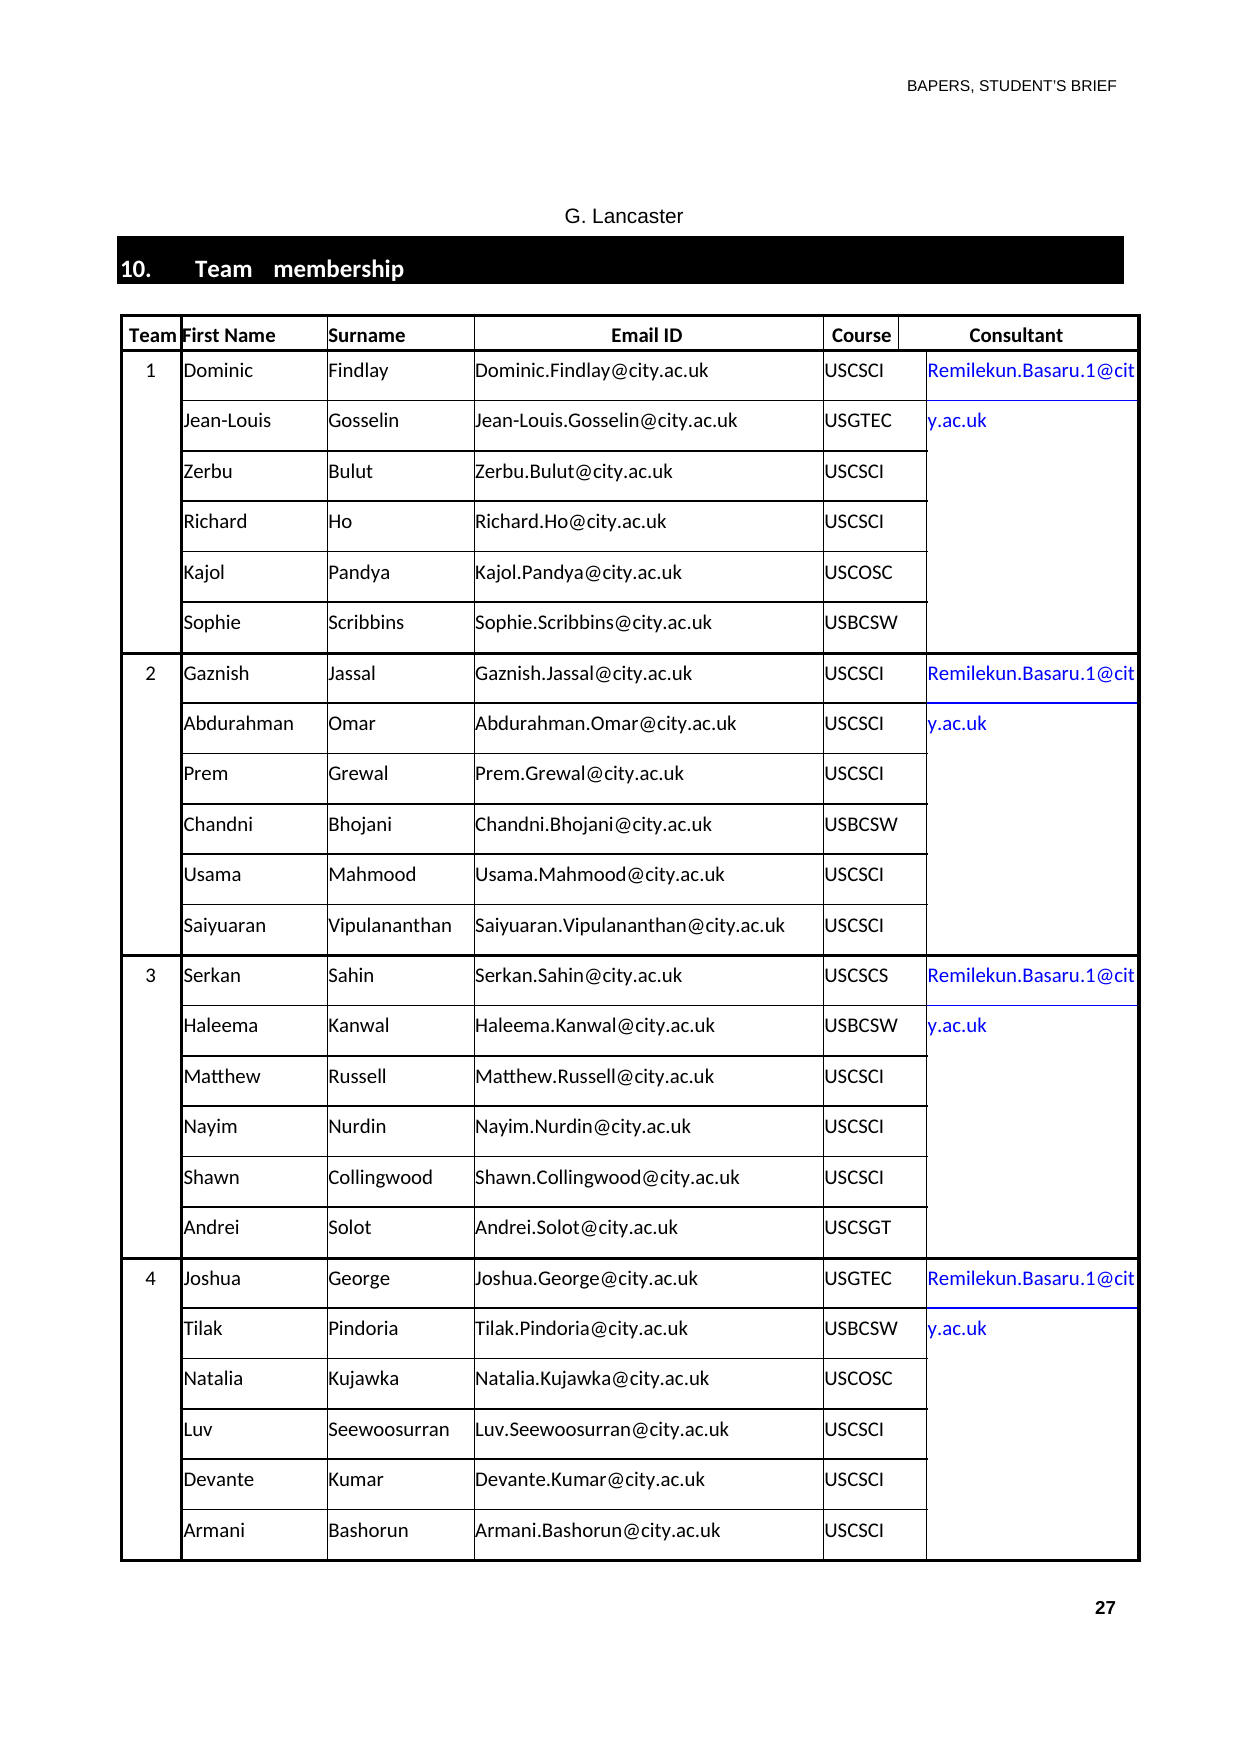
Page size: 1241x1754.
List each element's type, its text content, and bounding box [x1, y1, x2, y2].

table_cell Collingwood [328, 1157, 474, 1206]
table_cell Seewoosurran [328, 1410, 474, 1458]
table_cell Shawn.Collingwood@city.ac.uk [475, 1157, 823, 1206]
table_cell Dominic [183, 352, 327, 399]
table_cell Jassal [328, 655, 474, 702]
table_cell Tilak.Pindoria@city.ac.uk [475, 1309, 823, 1357]
table_cell Armani [183, 1510, 327, 1559]
table_cell USCSCI [824, 502, 898, 551]
table_cell Nayim.Nurdin@city.ac.uk [475, 1107, 823, 1156]
table_cell [899, 1410, 926, 1458]
table_cell Omar [328, 704, 474, 752]
table_cell Bhojani [328, 805, 474, 853]
table_cell [899, 1006, 926, 1055]
table_cell Joshua.George@city.ac.uk [475, 1260, 823, 1307]
table_cell USCOSC [824, 552, 898, 601]
table_cell USGTEC [824, 1260, 898, 1307]
table_cell Nurdin [328, 1107, 474, 1156]
table_cell USCSCS [824, 957, 898, 1004]
table_cell USBCSW [824, 1309, 898, 1357]
table_cell [899, 452, 926, 500]
table_cell Sophie [183, 603, 327, 652]
table_header First Name [183, 317, 327, 349]
table_cell Kajol.Pandya@city.ac.uk [475, 552, 823, 601]
table_cell Bulut [328, 452, 474, 500]
table_cell Nayim [183, 1107, 327, 1156]
table_cell Zerbu.Bulut@city.ac.uk [475, 452, 823, 500]
table_cell Saiyuaran [183, 905, 327, 954]
table_cell [899, 502, 926, 551]
table_cell Luv [183, 1410, 327, 1458]
table_cell USCSCI [824, 1460, 898, 1509]
table_cell USCSCI [824, 1510, 898, 1559]
table_cell Haleema [183, 1006, 327, 1055]
table_cell [899, 401, 926, 450]
table_cell Prem.Grewal@city.ac.uk [475, 754, 823, 803]
table_cell Richard [183, 502, 327, 551]
table_cell [899, 1107, 926, 1156]
table_cell Bashorun [328, 1510, 474, 1559]
table_cell USBCSW [824, 1006, 898, 1055]
table_cell Haleema.Kanwal@city.ac.uk [475, 1006, 823, 1055]
table_cell y.ac.uk [927, 1006, 1137, 1257]
table_cell Grewal [328, 754, 474, 803]
table_cell Zerbu [183, 452, 327, 500]
table_cell Vipulananthan [328, 905, 474, 954]
table_cell Ho [328, 502, 474, 551]
table_cell USBCSW [824, 603, 898, 652]
table_cell y.ac.uk [927, 401, 1137, 652]
table_cell Matthew.Russell@city.ac.uk [475, 1057, 823, 1105]
table_cell USBCSW [824, 805, 898, 853]
table_header Course [824, 317, 898, 349]
table_cell Serkan.Sahin@city.ac.uk [475, 957, 823, 1004]
table_cell Remilekun.Basaru.1@cit [927, 352, 1137, 399]
table_cell Sophie.Scribbins@city.ac.uk [475, 603, 823, 652]
table_cell Kujawka [328, 1359, 474, 1408]
table_cell [899, 1460, 926, 1509]
table_cell Saiyuaran.Vipulananthan@city.ac.uk [475, 905, 823, 954]
table_cell Remilekun.Basaru.1@cit [927, 655, 1137, 702]
table_cell USCSGT [824, 1208, 898, 1257]
table_cell [899, 704, 926, 752]
table_cell USCSCI [824, 754, 898, 803]
table_cell Usama [183, 855, 327, 904]
table_cell Chandni [183, 805, 327, 853]
table_cell USGTEC [824, 401, 898, 450]
table_cell [899, 754, 926, 803]
table_cell Kajol [183, 552, 327, 601]
table_cell Luv.Seewoosurran@city.ac.uk [475, 1410, 823, 1458]
table_cell Abdurahman [183, 704, 327, 752]
table_cell [899, 855, 926, 904]
table_cell 3 [123, 957, 180, 1257]
table_cell [899, 352, 926, 399]
table_cell Andrei [183, 1208, 327, 1257]
table_cell Jean-Louis.Gosselin@city.ac.uk [475, 401, 823, 450]
table_cell USCSCI [824, 1107, 898, 1156]
table_cell 2 [123, 655, 180, 954]
table_cell Gosselin [328, 401, 474, 450]
table_cell George [328, 1260, 474, 1307]
table_cell Chandni.Bhojani@city.ac.uk [475, 805, 823, 853]
table_cell Joshua [183, 1260, 327, 1307]
table_cell y.ac.uk [927, 1309, 1137, 1559]
table_cell Serkan [183, 957, 327, 1004]
table_cell [899, 1208, 926, 1257]
table_cell Natalia.Kujawka@city.ac.uk [475, 1359, 823, 1408]
table_cell [899, 1510, 926, 1559]
table_cell Armani.Bashorun@city.ac.uk [475, 1510, 823, 1559]
table_header Email ID [475, 317, 823, 349]
table_cell [899, 1359, 926, 1408]
table_cell Gaznish [183, 655, 327, 702]
table_header Surname [328, 317, 474, 349]
table_cell [899, 1057, 926, 1105]
table_cell Devante [183, 1460, 327, 1509]
table_cell Devante.Kumar@city.ac.uk [475, 1460, 823, 1509]
table_cell USCSCI [824, 1057, 898, 1105]
table_cell Pindoria [328, 1309, 474, 1357]
table_cell Findlay [328, 352, 474, 399]
table_cell Jean-Louis [183, 401, 327, 450]
table_cell Tilak [183, 1309, 327, 1357]
table_cell Sahin [328, 957, 474, 1004]
table_cell Prem [183, 754, 327, 803]
table_cell y.ac.uk [927, 704, 1137, 954]
table_cell USCSCI [824, 855, 898, 904]
table_cell Shawn [183, 1157, 327, 1206]
table_cell Natalia [183, 1359, 327, 1408]
table_cell [899, 957, 926, 1004]
table_cell USCSCI [824, 352, 898, 399]
table_cell USCSCI [824, 704, 898, 752]
table_cell Matthew [183, 1057, 327, 1105]
table_cell Andrei.Solot@city.ac.uk [475, 1208, 823, 1257]
table_cell Kanwal [328, 1006, 474, 1055]
table_cell [899, 1157, 926, 1206]
table_cell USCSCI [824, 1410, 898, 1458]
table_cell Mahmood [328, 855, 474, 904]
table_cell Gaznish.Jassal@city.ac.uk [475, 655, 823, 702]
table_cell [899, 1309, 926, 1357]
table_cell 4 [123, 1260, 180, 1559]
table_cell USCOSC [824, 1359, 898, 1408]
table_header Consultant [899, 317, 1137, 349]
table_cell [899, 805, 926, 853]
table_cell USCSCI [824, 452, 898, 500]
table_cell USCSCI [824, 905, 898, 954]
table_cell USCSCI [824, 655, 898, 702]
table_cell Russell [328, 1057, 474, 1105]
table_cell USCSCI [824, 1157, 898, 1206]
table_cell Usama.Mahmood@city.ac.uk [475, 855, 823, 904]
table_cell Richard.Ho@city.ac.uk [475, 502, 823, 551]
table_cell Abdurahman.Omar@city.ac.uk [475, 704, 823, 752]
table_cell [899, 1260, 926, 1307]
table_cell [899, 905, 926, 954]
table_cell 1 [123, 352, 180, 652]
text G. Lancaster [120, 201, 1121, 229]
table_cell Scribbins [328, 603, 474, 652]
table_header Team [123, 317, 180, 349]
table_cell Solot [328, 1208, 474, 1257]
table_cell [899, 552, 926, 601]
table_cell Kumar [328, 1460, 474, 1509]
table_cell Dominic.Findlay@city.ac.uk [475, 352, 823, 399]
table_cell [899, 603, 926, 652]
table_cell Pandya [328, 552, 474, 601]
table_cell Remilekun.Basaru.1@cit [927, 957, 1137, 1004]
table_cell [899, 655, 926, 702]
table_cell Remilekun.Basaru.1@cit [927, 1260, 1137, 1307]
